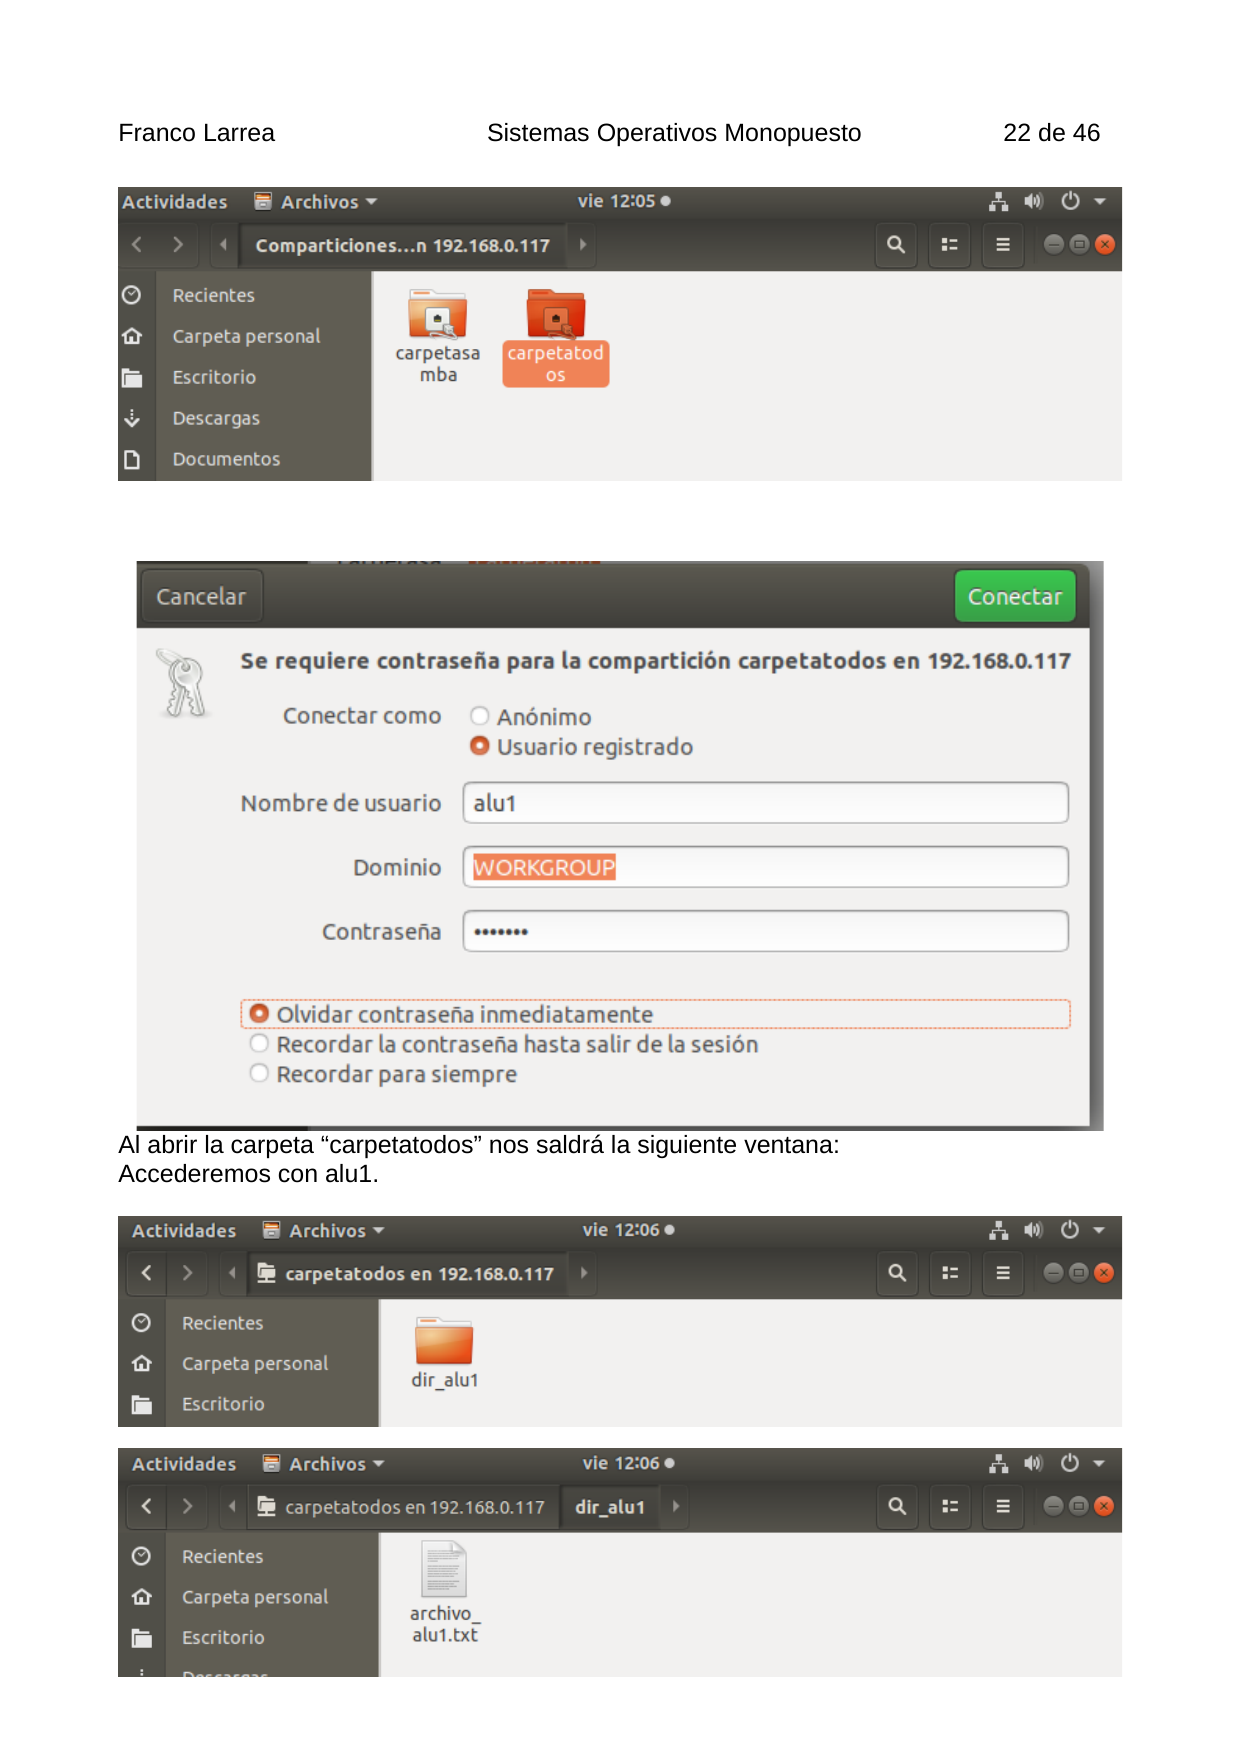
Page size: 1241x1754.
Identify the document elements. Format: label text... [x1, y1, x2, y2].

picture [118, 1448, 1123, 1677]
list Al abrir la carpeta “carpetatodos” nos saldrá la siguiente ventana: [118, 538, 1122, 1159]
picture [118, 187, 1123, 481]
list Accederemos con alu1. [118, 1159, 1122, 1188]
picture [118, 1216, 1123, 1427]
picture [136, 561, 1104, 1131]
